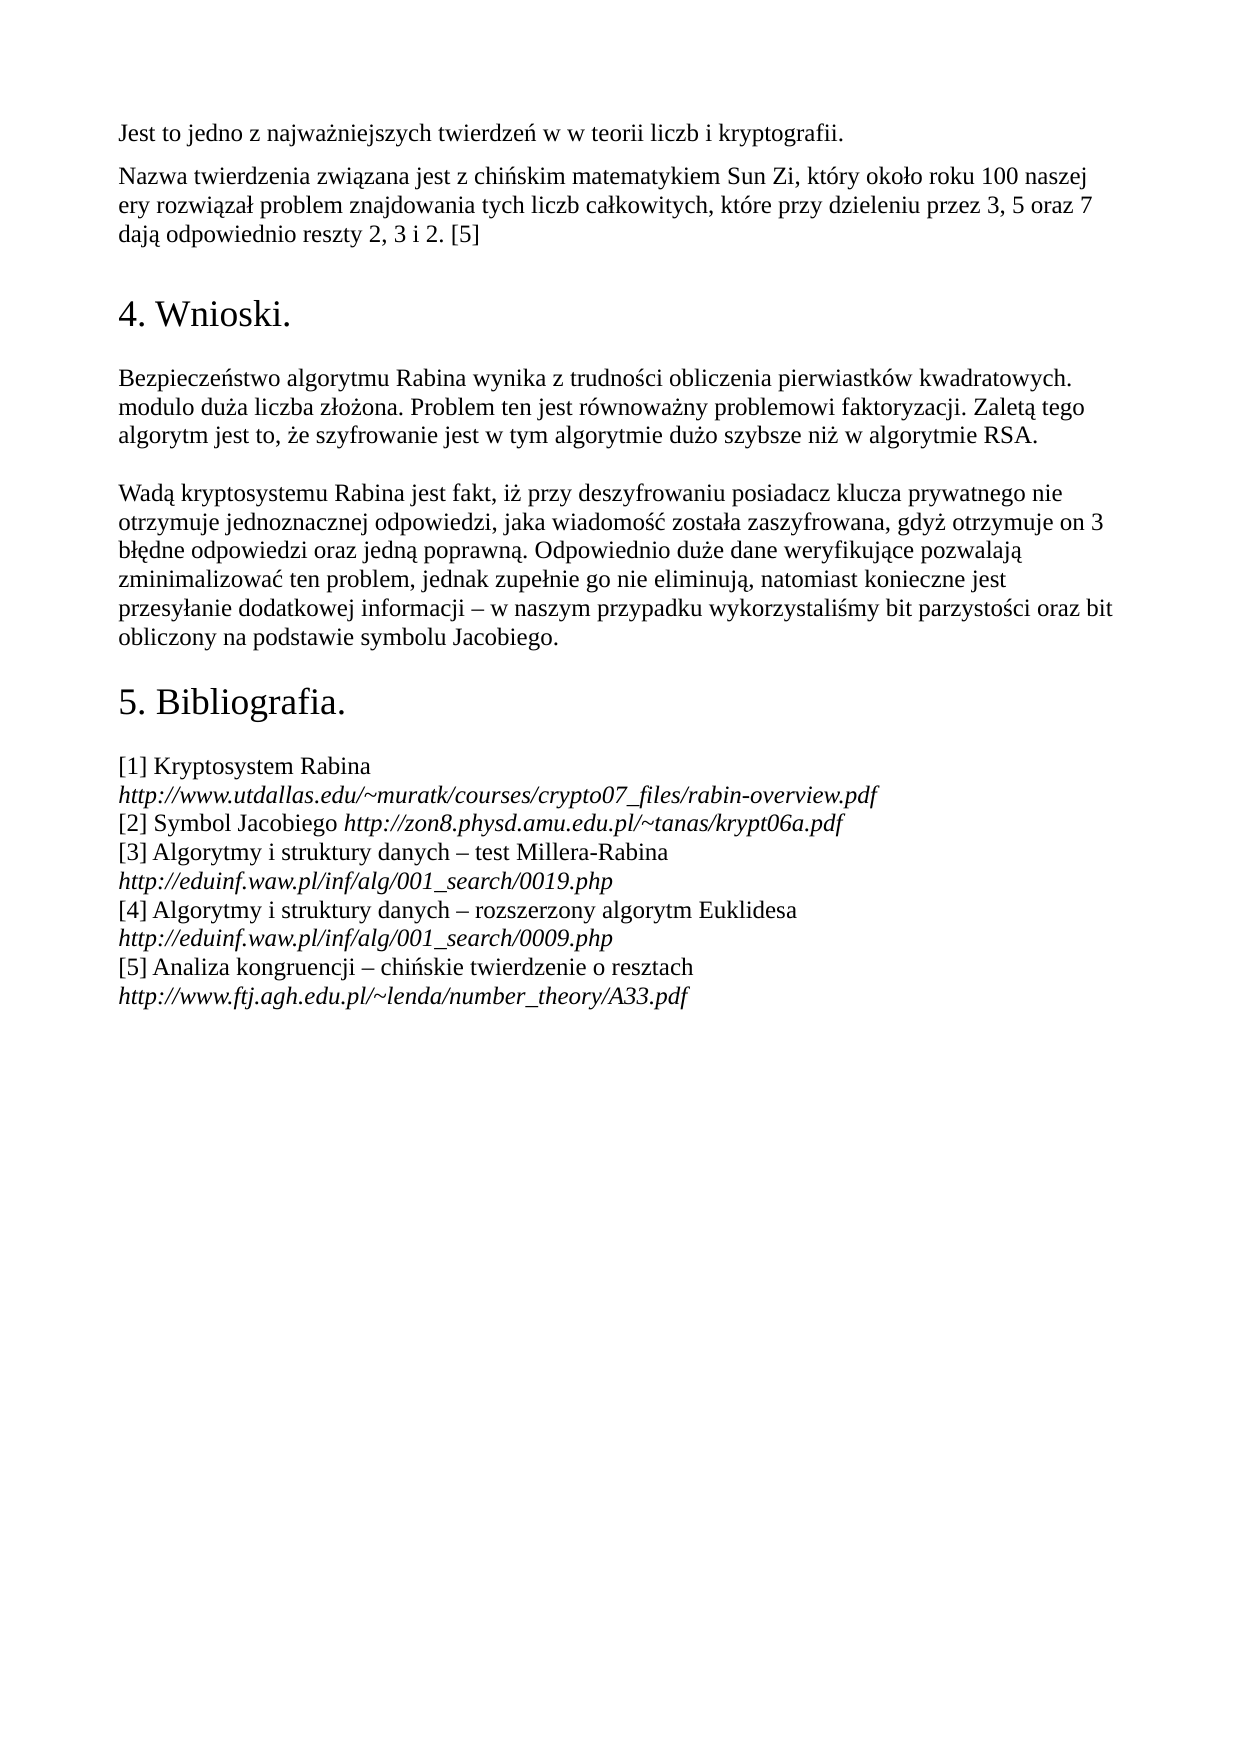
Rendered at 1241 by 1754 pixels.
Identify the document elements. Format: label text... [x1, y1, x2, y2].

text Jest to jedno z najważniejszych twierdzeń w w teorii liczb i kryptografii. [118, 118, 1122, 147]
text 4. Wnioski. [118, 291, 1122, 334]
text [2] Symbol Jacobiego http://zon8.physd.amu.edu.pl/~tanas/krypt06a.pdf [118, 808, 1122, 837]
text Nazwa twierdzenia związana jest z chińskim matematykiem Sun Zi, który około roku 100 naszej ery rozwiązał problem znajdowania tych liczb całkowitych, które przy dzieleniu przez 3, 5 oraz 7 dają odpowiednio reszty 2, 3 i 2. [5] [118, 161, 1122, 248]
text 5. Bibliografia. [118, 679, 1122, 722]
text http://eduinf.waw.pl/inf/alg/001_search/0009.php [118, 923, 1122, 952]
text http://www.utdallas.edu/~muratk/courses/crypto07_files/rabin-overview.pdf [118, 780, 1122, 808]
text [1] Kryptosystem Rabina [118, 751, 1122, 780]
text [3] Algorytmy i struktury danych – test Millera-Rabina http://eduinf.waw.pl/inf/alg/001_search/0019.php [118, 837, 1122, 895]
text Wadą kryptosystemu Rabina jest fakt, iż przy deszyfrowaniu posiadacz klucza prywatnego nie otrzymuje jednoznacznej odpowiedzi, jaka wiadomość została zaszyfrowana, gdyż otrzymuje on 3 błędne odpowiedzi oraz jedną poprawną. Odpowiednio duże dane weryfikujące pozwalają zminimalizować ten problem, jednak zupełnie go nie eliminują, natomiast konieczne jest przesyłanie dodatkowej informacji – w naszym przypadku wykorzystaliśmy bit parzystości oraz bit obliczony na podstawie symbolu Jacobiego. [118, 478, 1122, 650]
text [5] Analiza kongruencji – chińskie twierdzenie o resztach http://www.ftj.agh.edu.pl/~lenda/number_theory/A33.pdf [118, 952, 1122, 1010]
text Bezpieczeństwo algorytmu Rabina wynika z trudności obliczenia pierwiastków kwadratowych. modulo duża liczba złożona. Problem ten jest równoważny problemowi faktoryzacji. Zaletą tego algorytm jest to, że szyfrowanie jest w tym algorytmie dużo szybsze niż w algorytmie RSA. [118, 363, 1122, 449]
text [4] Algorytmy i struktury danych – rozszerzony algorytm Euklidesa [118, 895, 1122, 923]
